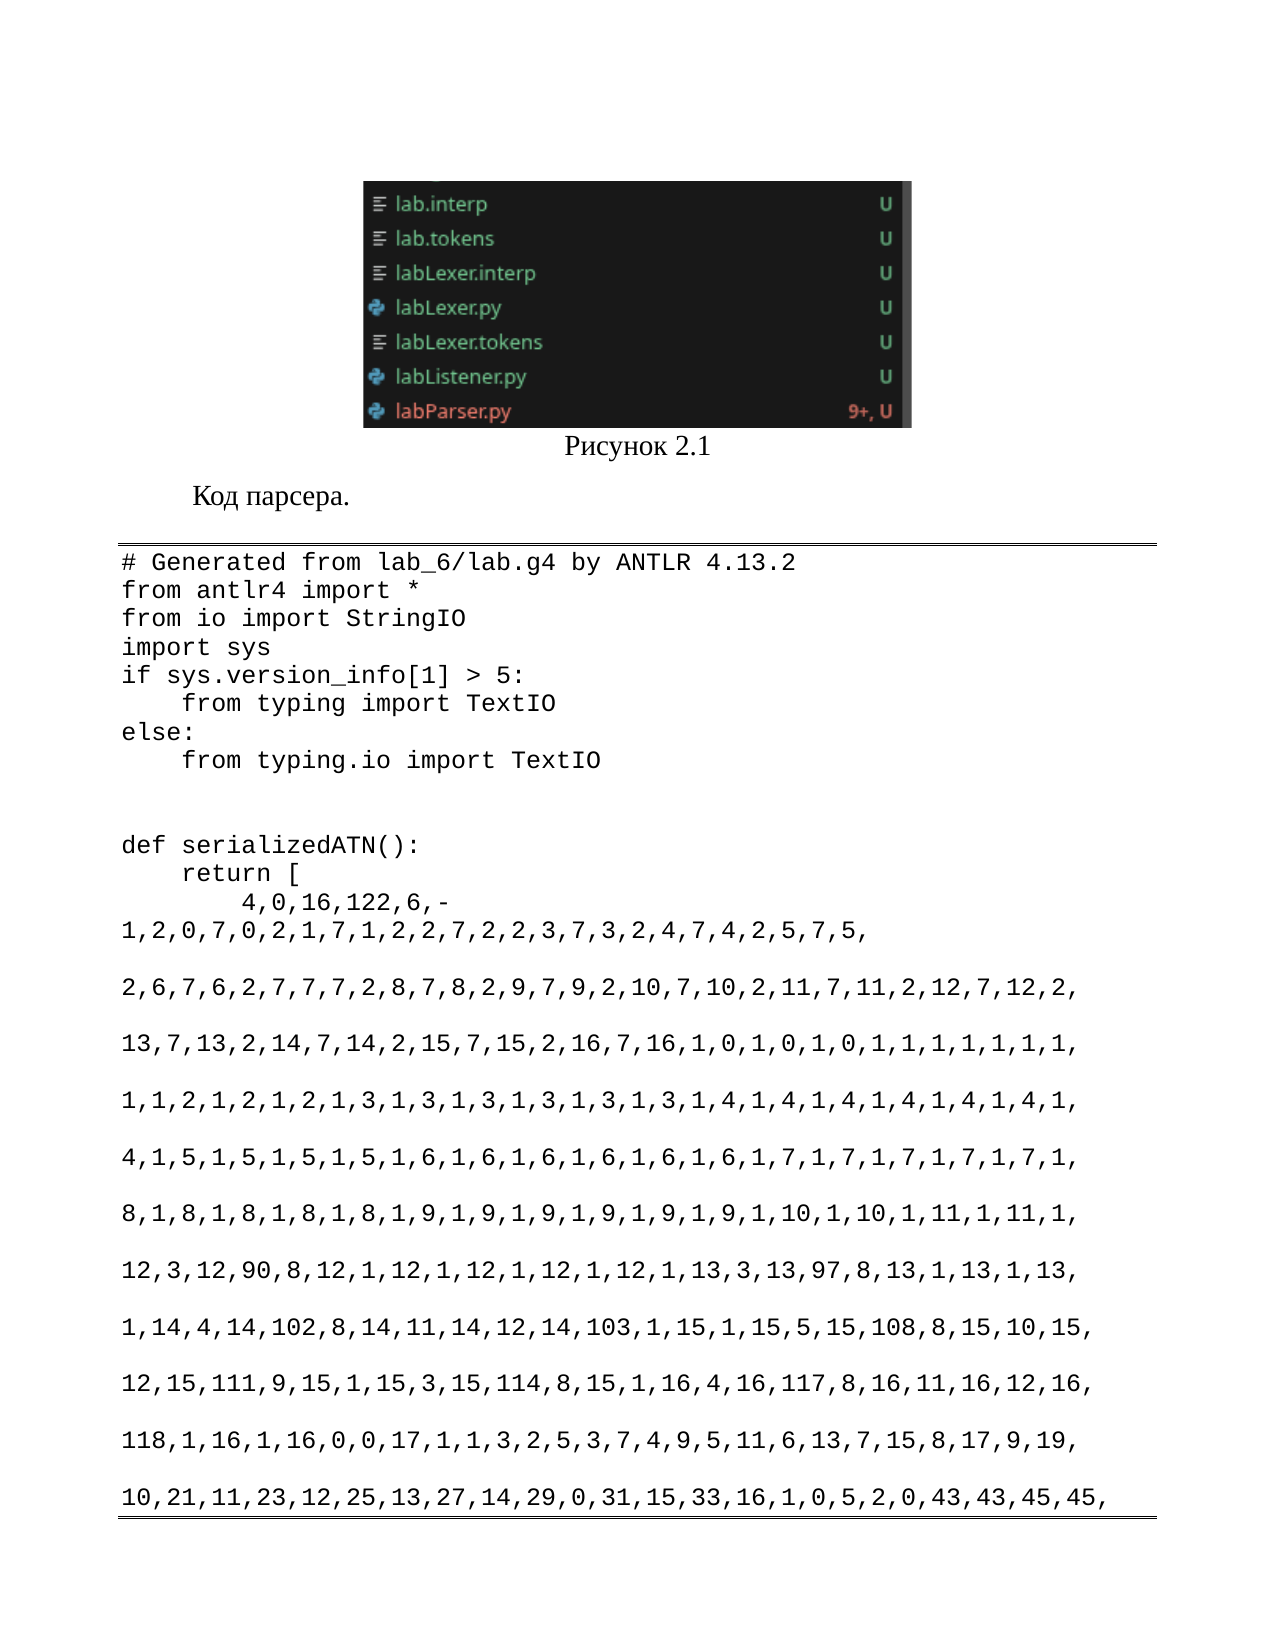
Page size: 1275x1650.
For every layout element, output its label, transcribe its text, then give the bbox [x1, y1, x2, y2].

text 4,0,16,122,6,-1,2,0,7,0,2,1,7,1,2,2,7,2,2,3,7,3,2,4,7,4,2,5,7,5, [118, 883, 1157, 940]
text 12,15,111,9,15,1,15,3,15,114,8,15,1,16,4,16,117,8,16,11,16,12,16, [118, 1337, 1157, 1393]
text import sys [118, 628, 1157, 657]
text else: [118, 713, 1157, 742]
text 118,1,16,1,16,0,0,17,1,1,3,2,5,3,7,4,9,5,11,6,13,7,15,8,17,9,19, [118, 1393, 1157, 1450]
picture [363, 181, 912, 428]
text 13,7,13,2,14,7,14,2,15,7,15,2,16,7,16,1,0,1,0,1,0,1,1,1,1,1,1,1, [118, 997, 1157, 1053]
text 8,1,8,1,8,1,8,1,8,1,9,1,9,1,9,1,9,1,9,1,9,1,10,1,10,1,11,1,11,1, [118, 1167, 1157, 1223]
text 2,6,7,6,2,7,7,7,2,8,7,8,2,9,7,9,2,10,7,10,2,11,7,11,2,12,7,12,2, [118, 940, 1157, 997]
text Код парсера. [118, 168, 1157, 512]
text from antlr4 import * [118, 572, 1157, 600]
text from typing import TextIO [118, 685, 1157, 713]
text 12,3,12,90,8,12,1,12,1,12,1,12,1,12,1,13,3,13,97,8,13,1,13,1,13, [118, 1223, 1157, 1280]
text return [ [118, 855, 1157, 883]
text from io import StringIO [118, 600, 1157, 628]
text if sys.version_info[1] > 5: [118, 657, 1157, 685]
text # Generated from lab_6/lab.g4 by ANTLR 4.13.2 [118, 546, 1157, 572]
text def serializedATN(): [118, 827, 1157, 855]
text 1,14,4,14,102,8,14,11,14,12,14,103,1,15,1,15,5,15,108,8,15,10,15, [118, 1280, 1157, 1337]
text Рисунок 2.1 [363, 428, 912, 461]
text 10,21,11,23,12,25,13,27,14,29,0,31,15,33,16,1,0,5,2,0,43,43,45,45, [118, 1450, 1157, 1516]
text 1,1,2,1,2,1,2,1,3,1,3,1,3,1,3,1,3,1,3,1,4,1,4,1,4,1,4,1,4,1,4,1, [118, 1053, 1157, 1110]
text 4,1,5,1,5,1,5,1,5,1,6,1,6,1,6,1,6,1,6,1,6,1,7,1,7,1,7,1,7,1,7,1, [118, 1110, 1157, 1167]
text from typing.io import TextIO [118, 742, 1157, 776]
